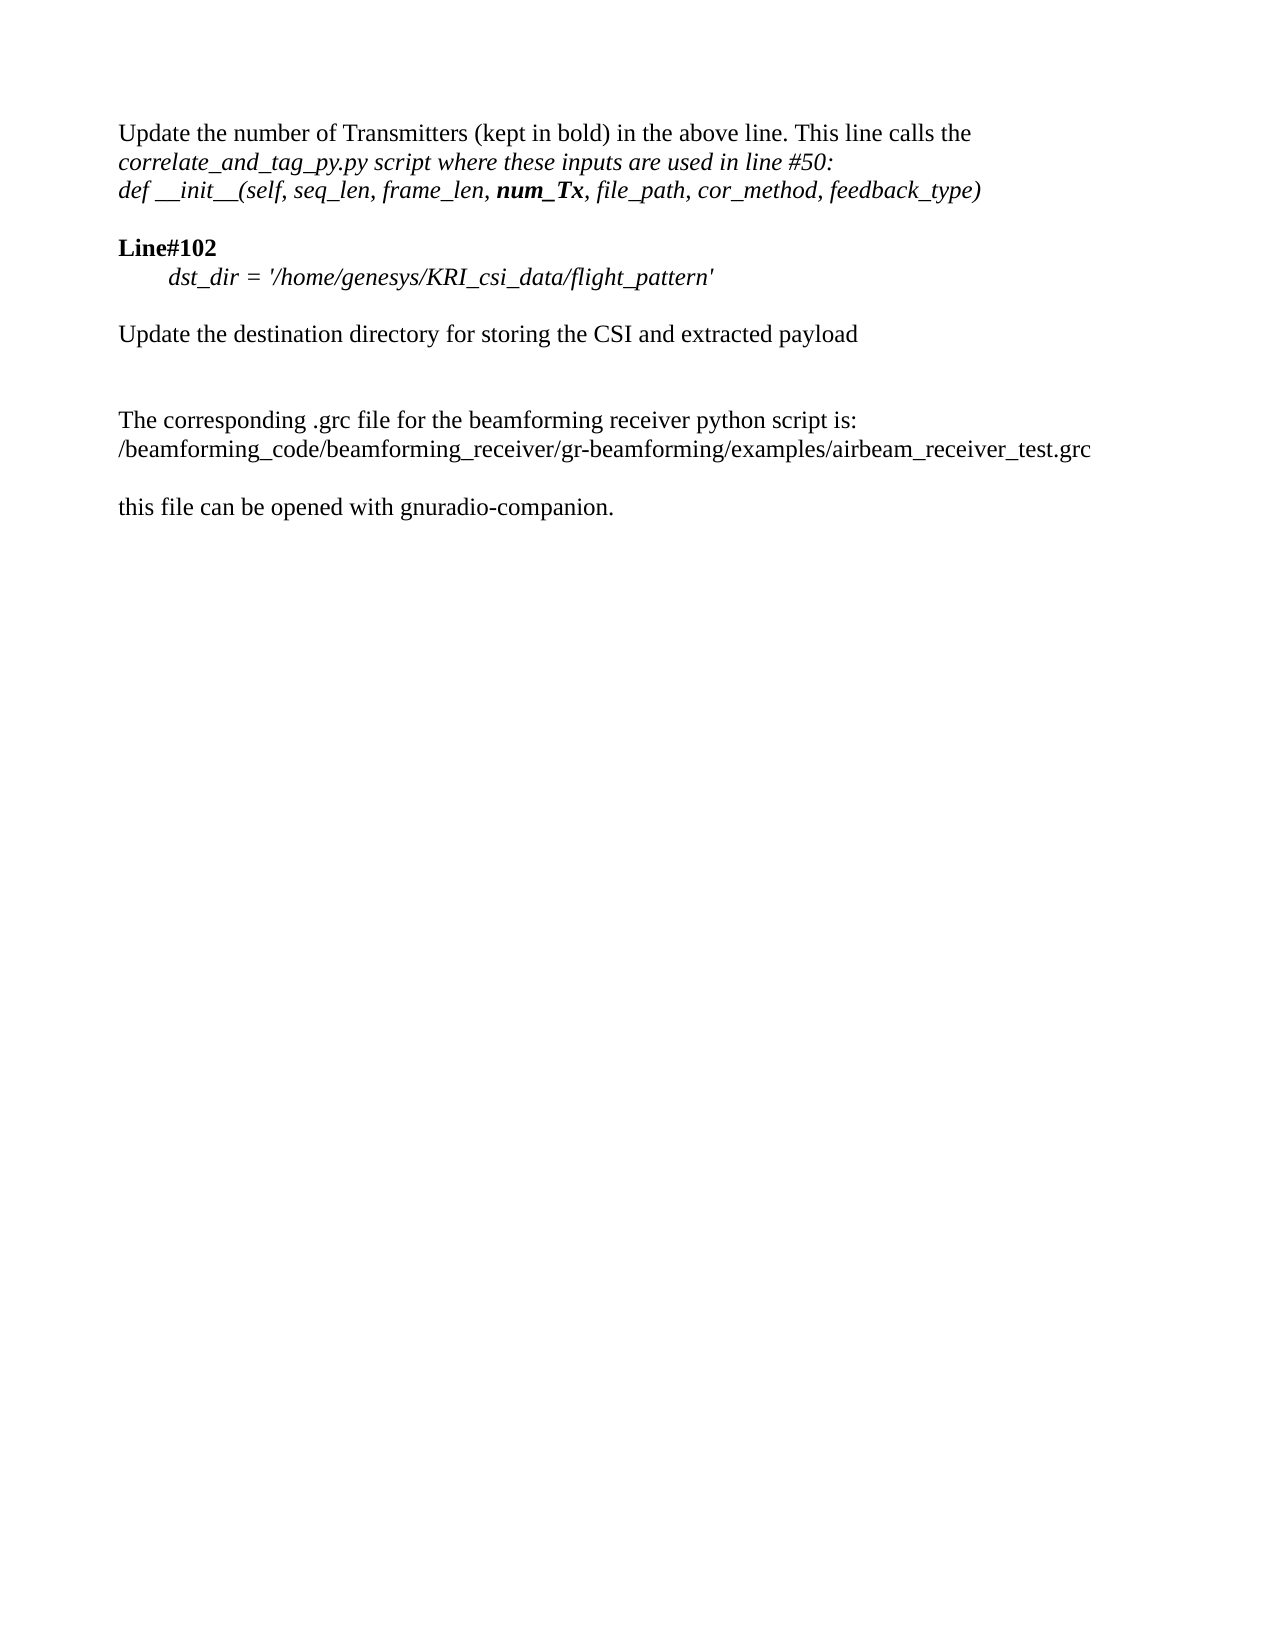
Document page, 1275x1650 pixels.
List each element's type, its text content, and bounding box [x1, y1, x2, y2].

text Update the destination directory for storing the CSI and extracted payload [118, 319, 1157, 348]
text Update the number of Transmitters (kept in bold) in the above line. This line calls the correlate_and_tag_py.py script where these inputs are used in line #50: def __init__(self, seq_len, frame_len, num_Tx, file_path, cor_method, feedback_type) [118, 118, 1157, 204]
text this file can be opened with gnuradio-companion. [118, 492, 1157, 521]
text The corresponding .grc file for the beamforming receiver python script is: /beamforming_code/beamforming_receiver/gr-beamforming/examples/airbeam_receiver_test.grc [118, 406, 1157, 463]
text Line#102 [118, 233, 1157, 262]
text dst_dir = '/home/genesys/KRI_csi_data/flight_pattern' [118, 262, 1157, 291]
